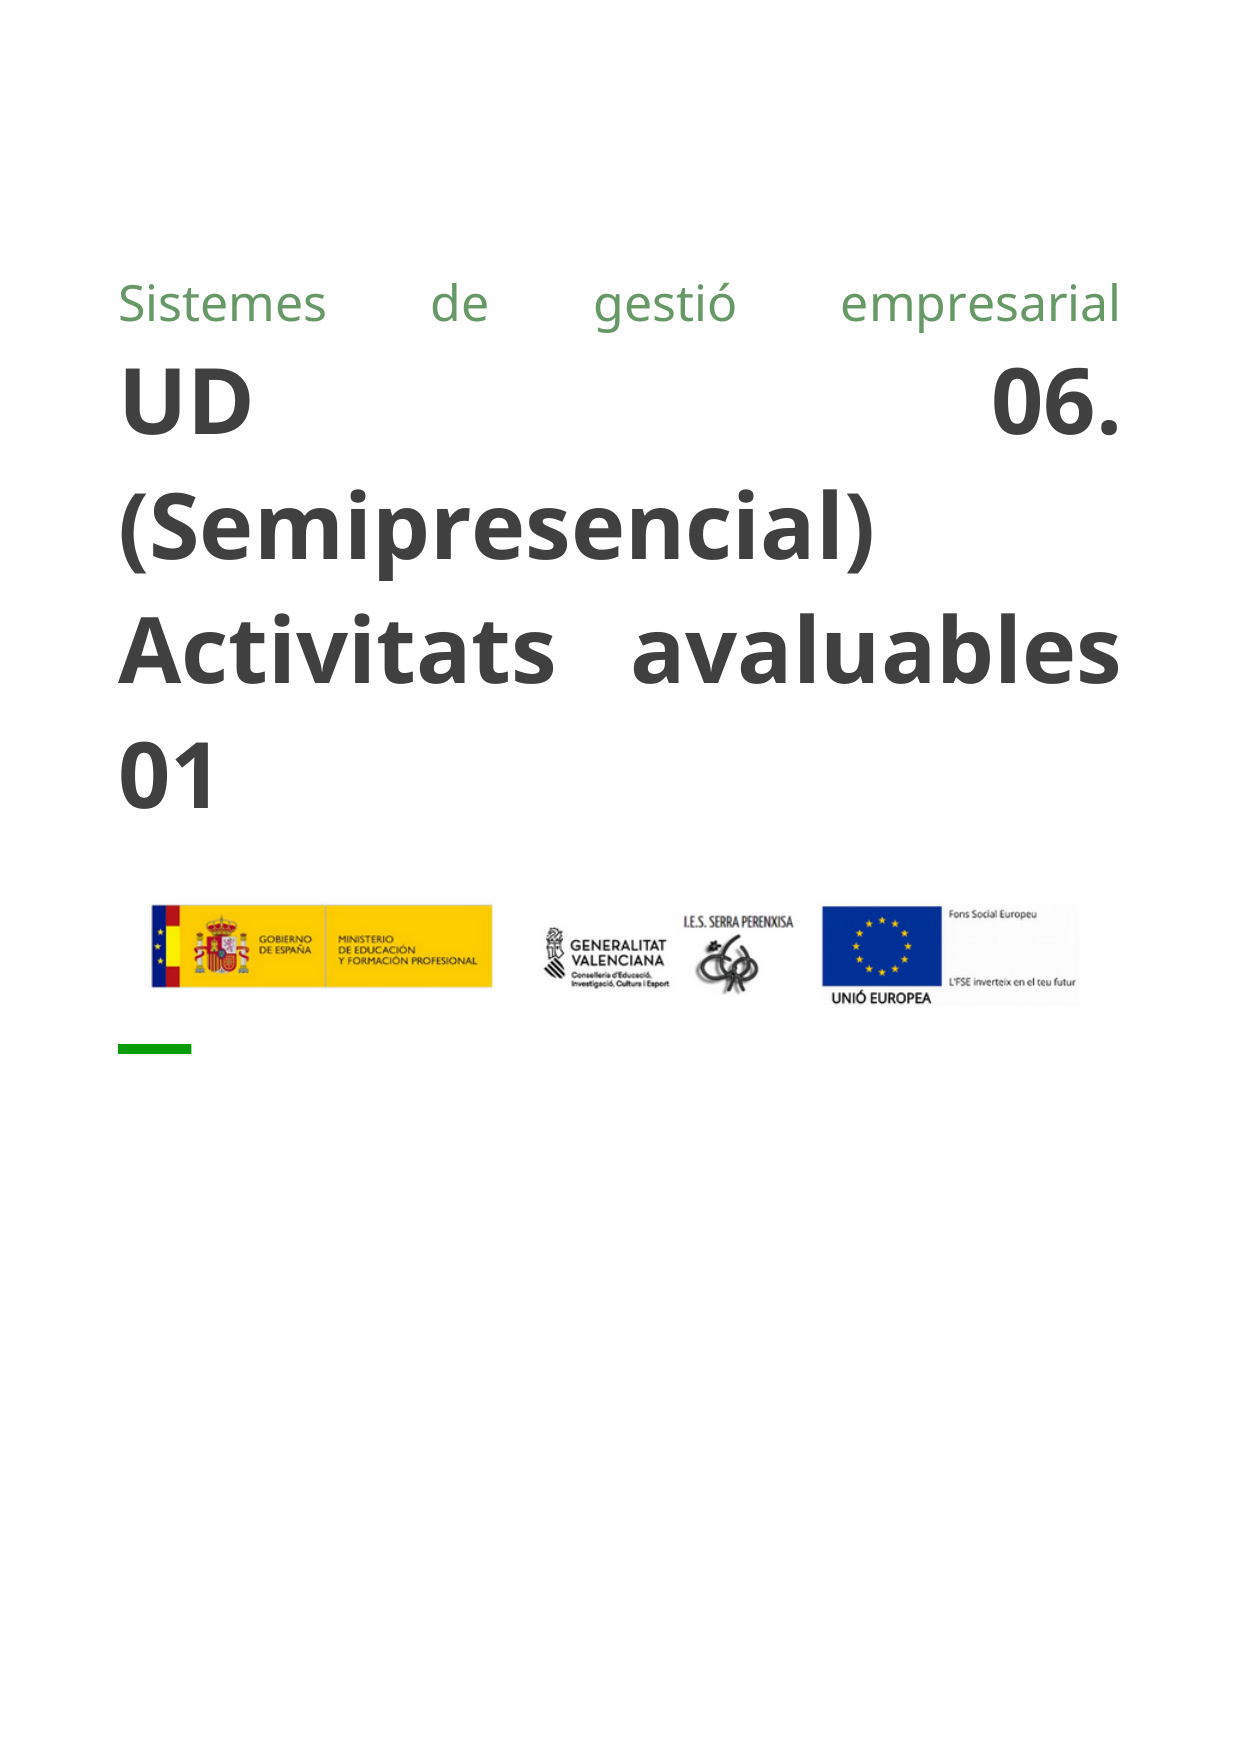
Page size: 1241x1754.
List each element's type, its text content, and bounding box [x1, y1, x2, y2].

title Sistemes de gestió empresarial UD 06.(Semipresencial) Activitats avaluables 01 [118, 268, 1122, 836]
picture [118, 1044, 192, 1054]
picture [118, 885, 1123, 1005]
